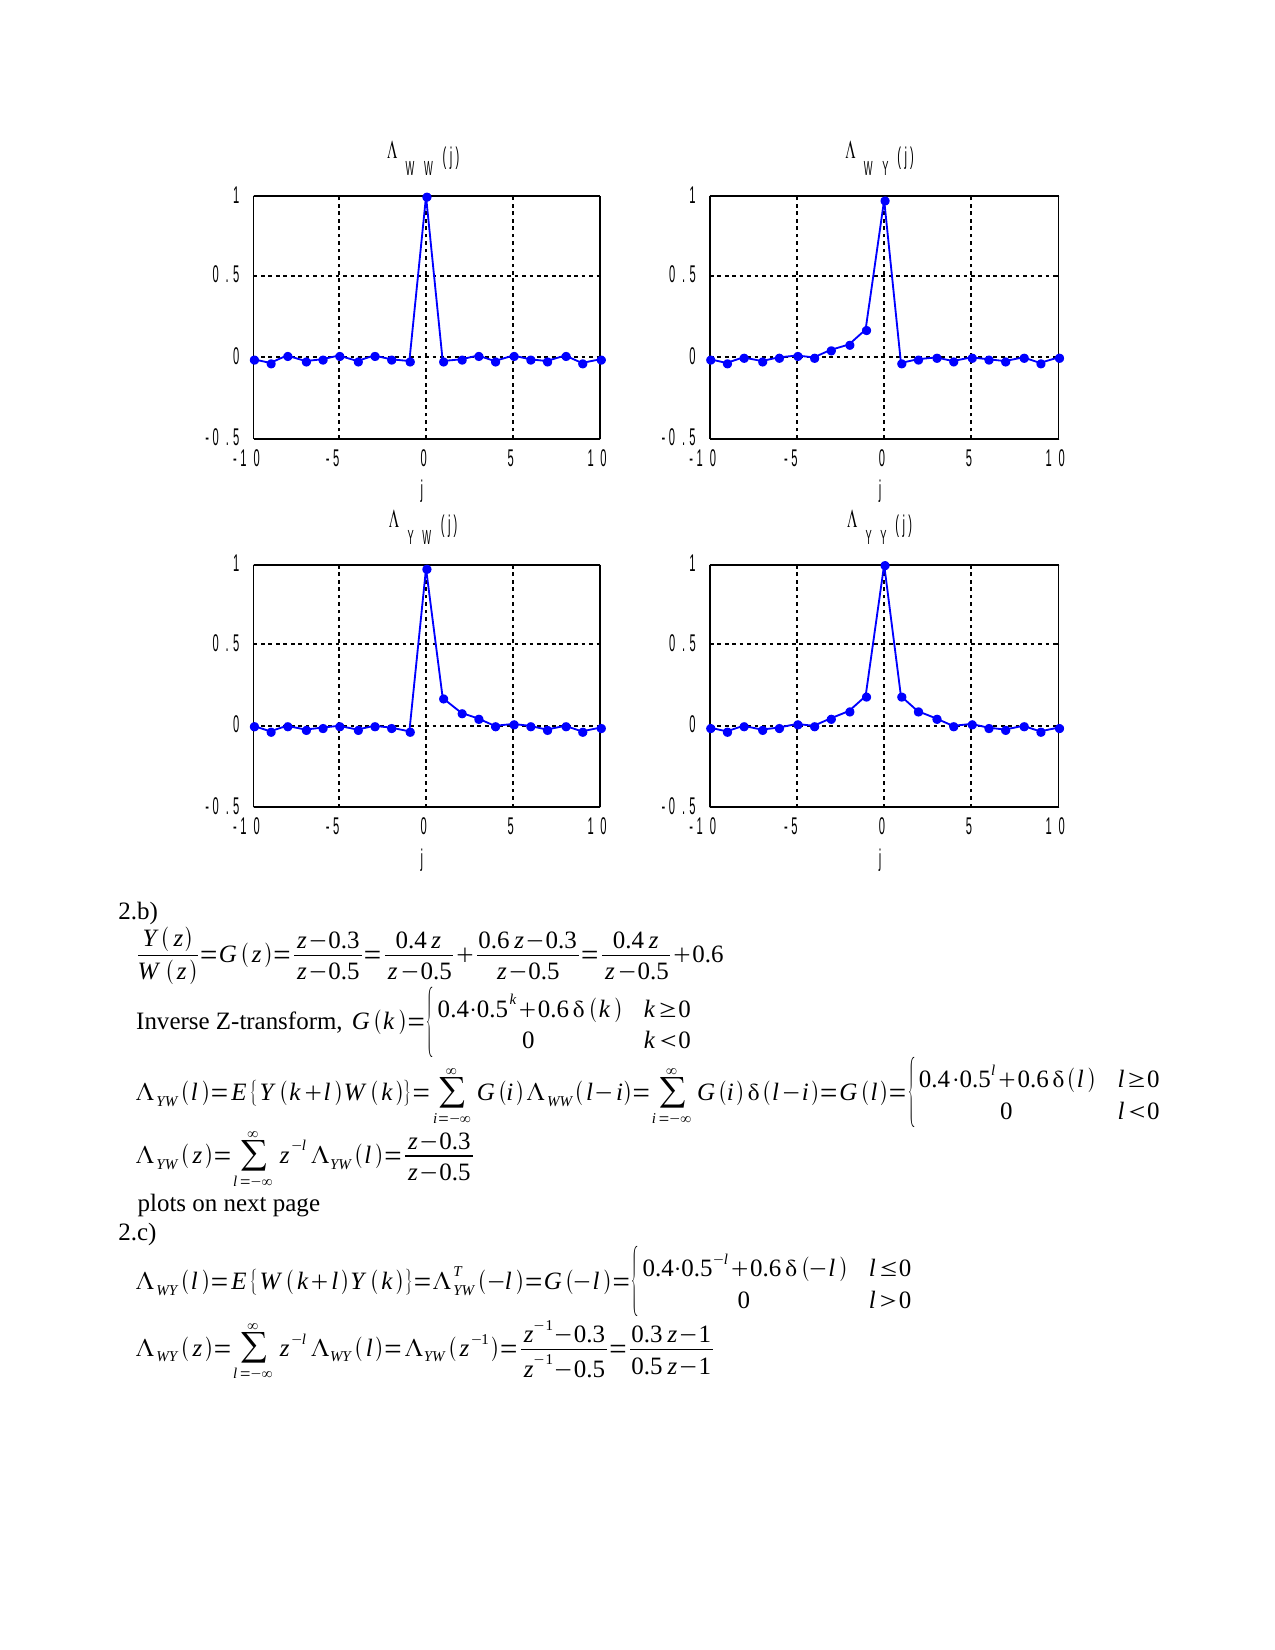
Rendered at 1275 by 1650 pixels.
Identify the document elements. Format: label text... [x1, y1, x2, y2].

text 2.b) [118, 118, 1157, 925]
text 2.c) [118, 1217, 1157, 1246]
